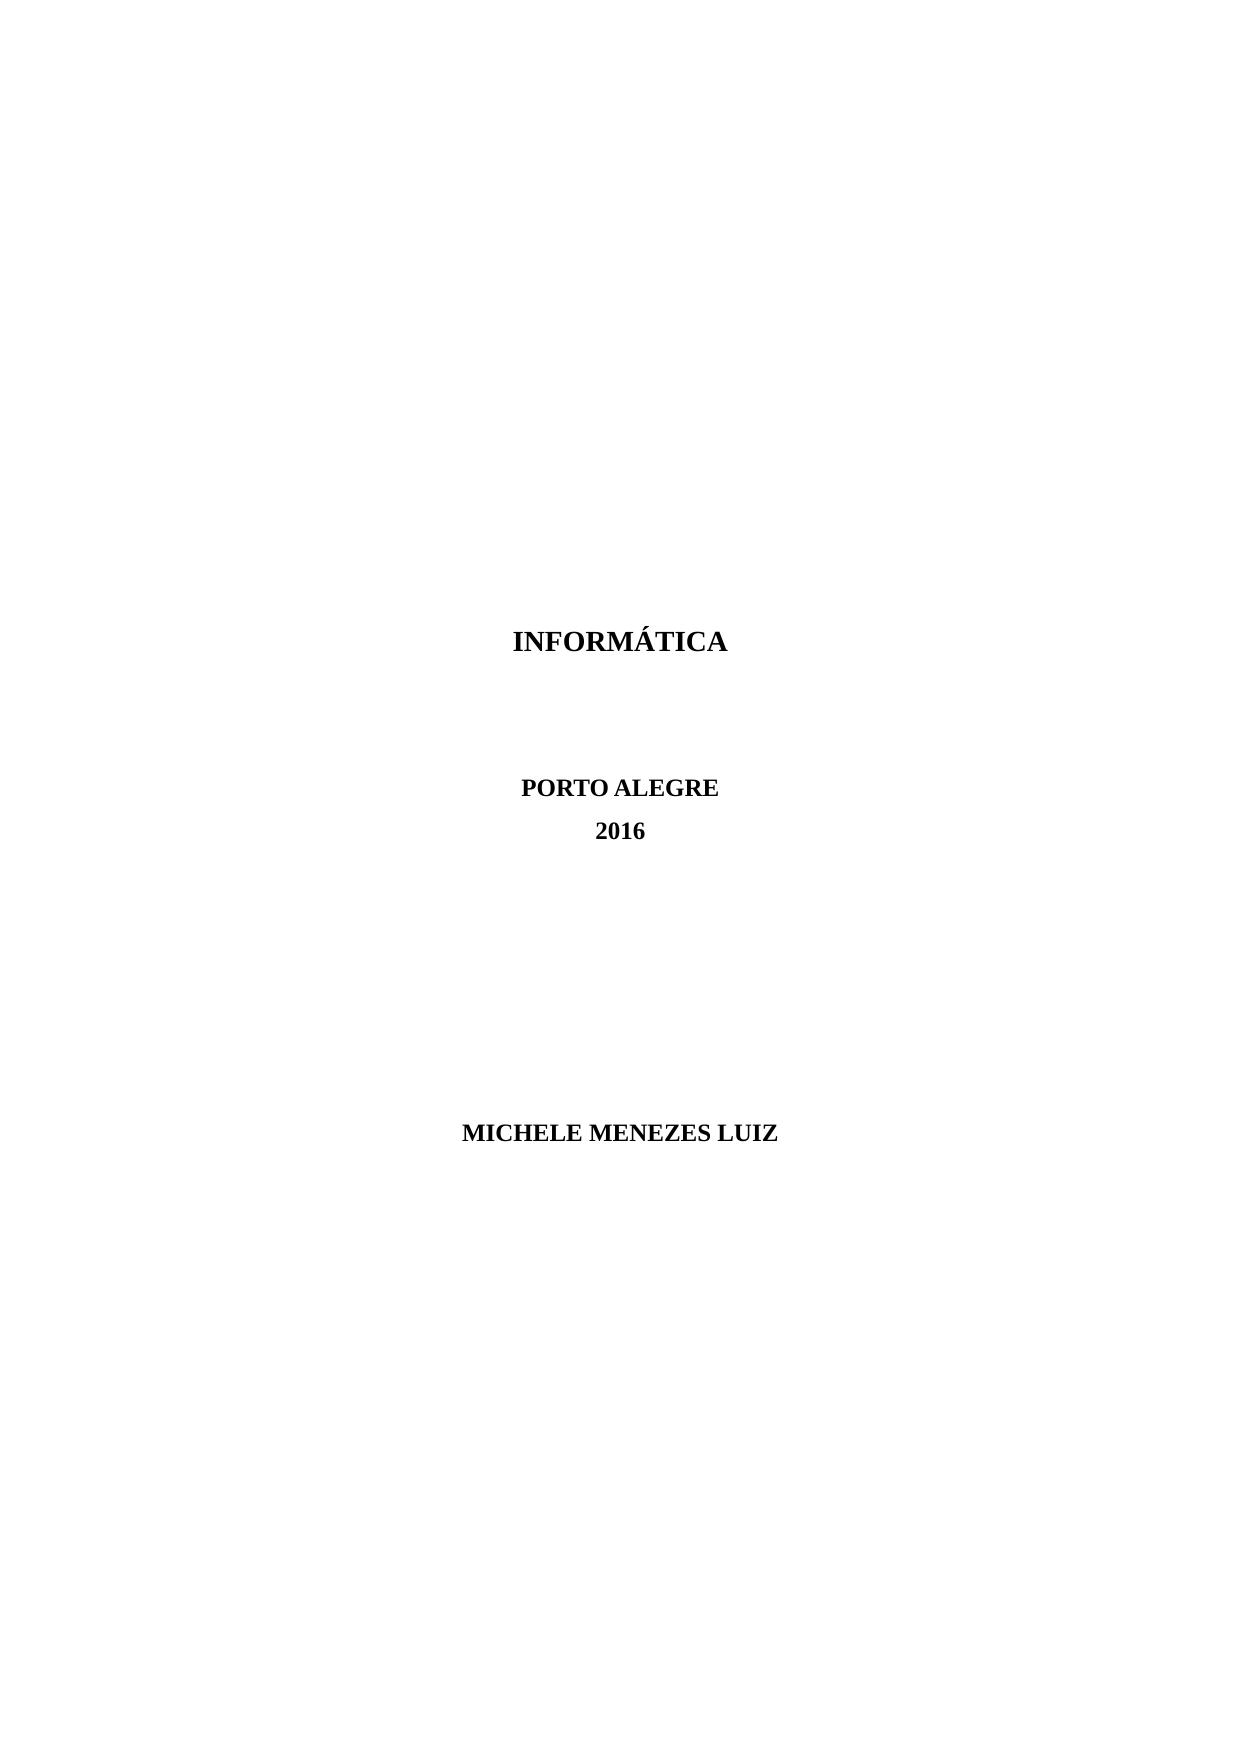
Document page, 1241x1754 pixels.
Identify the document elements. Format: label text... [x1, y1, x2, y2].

text MICHELE MENEZES LUIZ [177, 1118, 1063, 1147]
subtitle 2016 [177, 816, 1063, 845]
subtitle PORTO ALEGRE [177, 773, 1063, 802]
text INFORMÁTICA [177, 624, 1063, 658]
